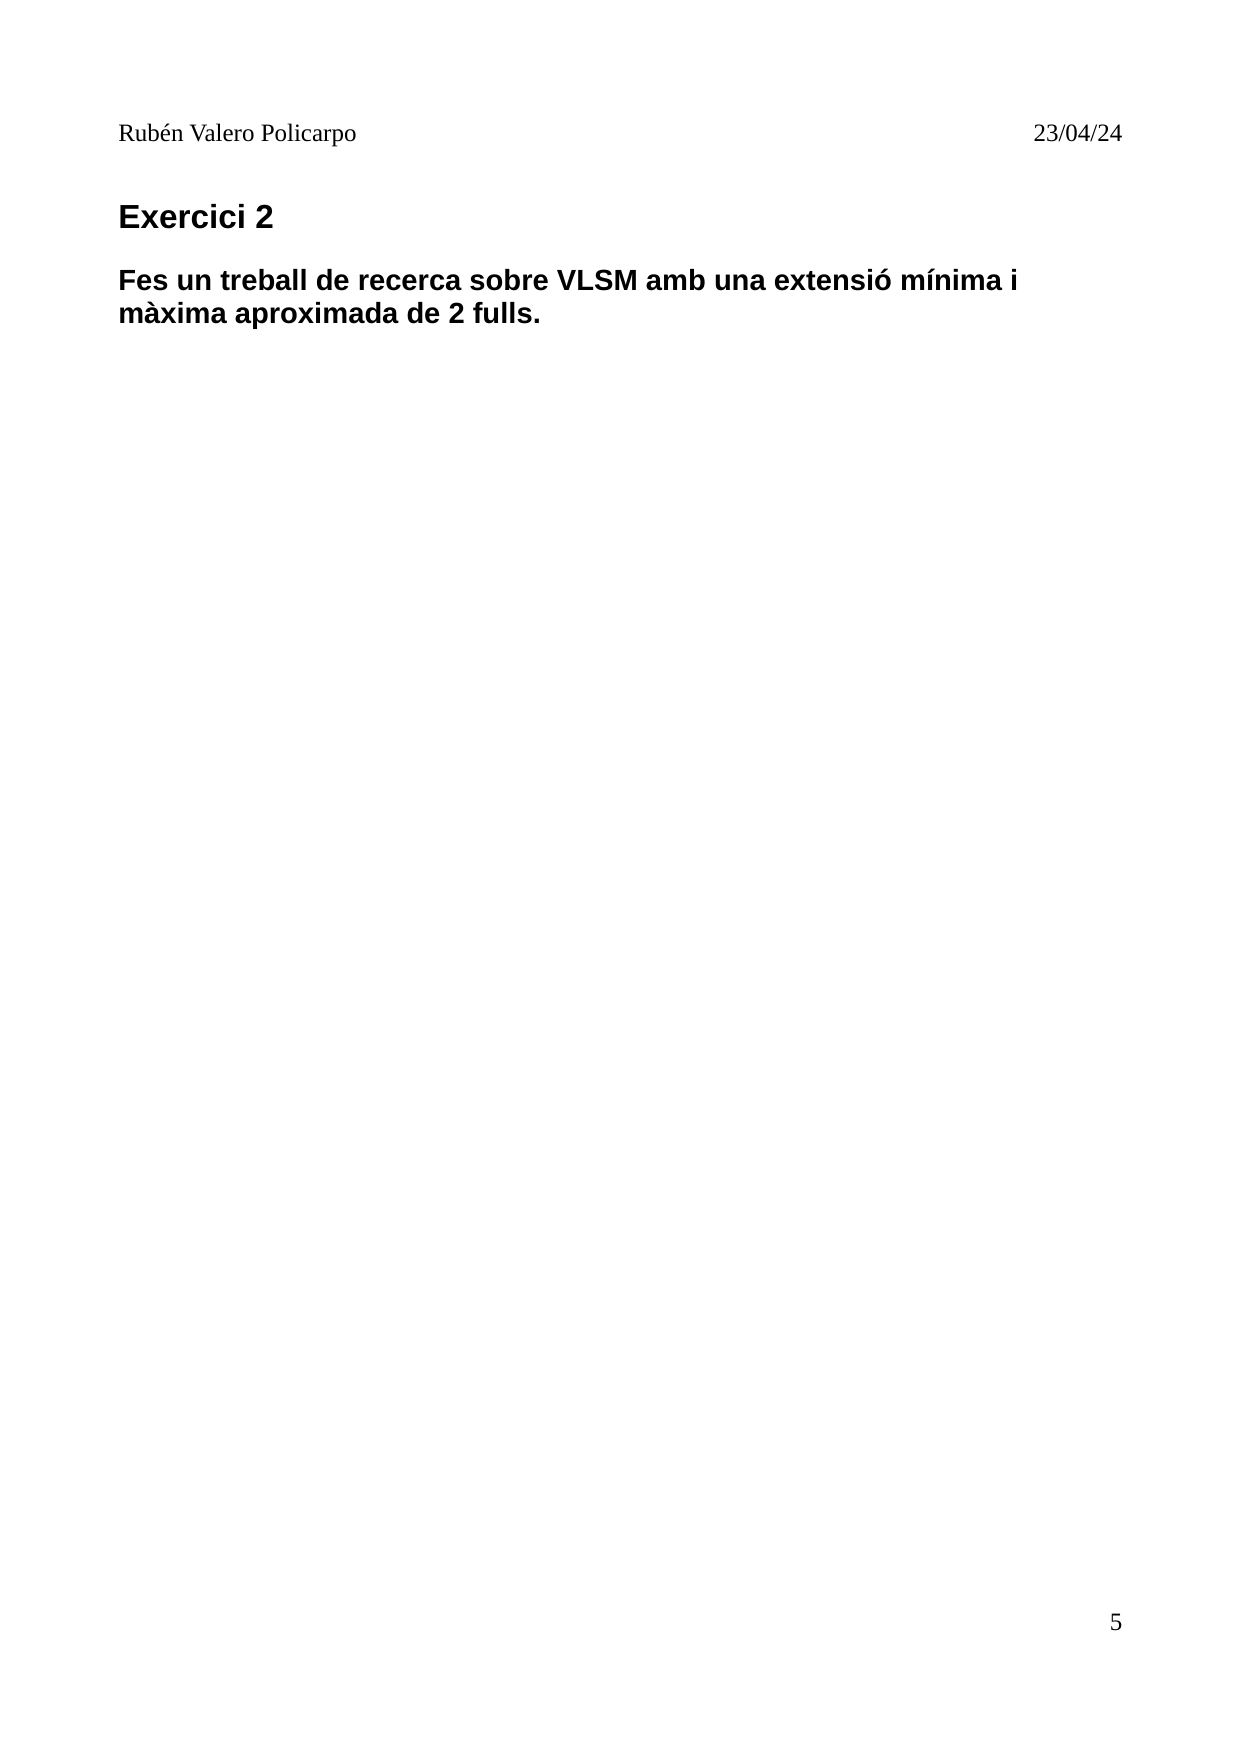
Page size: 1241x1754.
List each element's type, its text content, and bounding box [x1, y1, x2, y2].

subtitle Fes un treball de recerca sobre VLSM amb una extensió mínima i màxima aproximada de 2 fulls. [118, 263, 1122, 330]
subtitle Exercici 2 [118, 197, 1122, 236]
